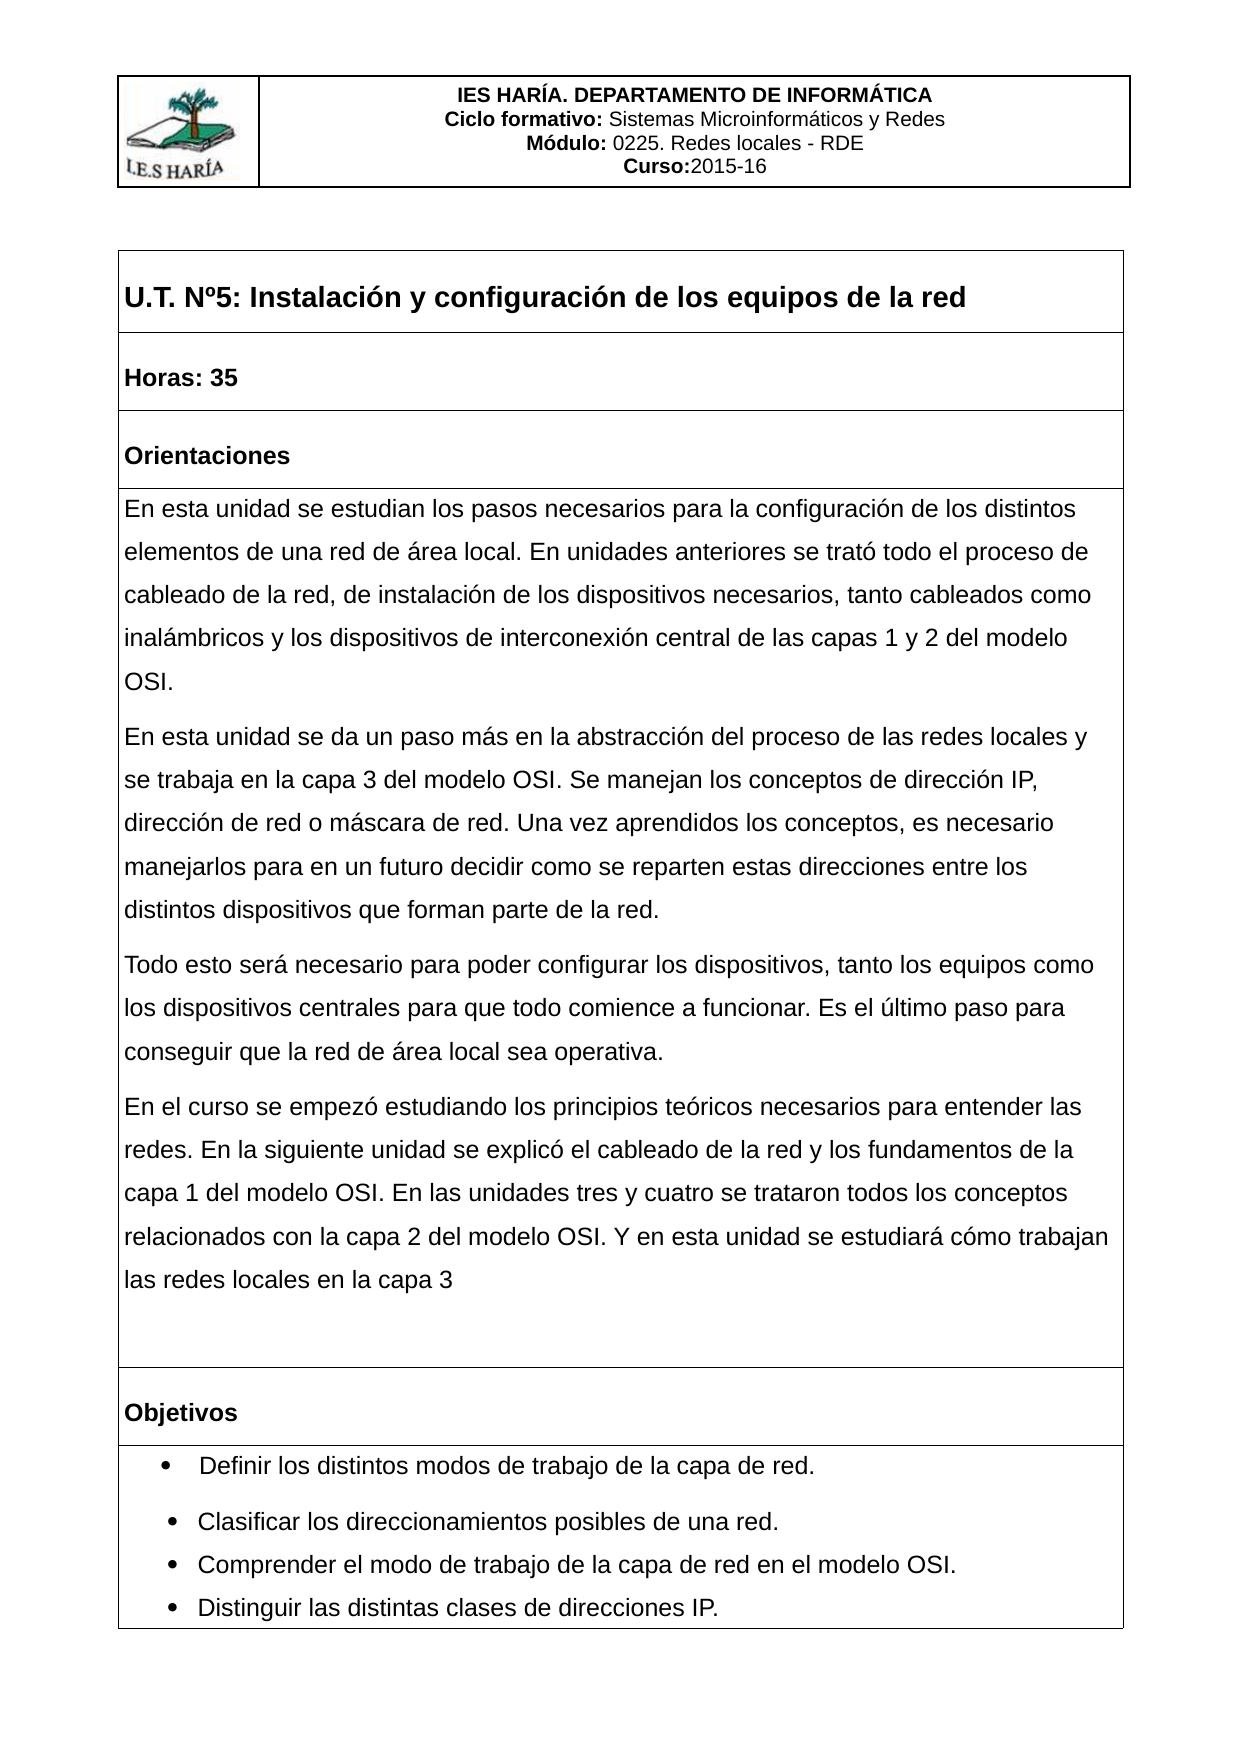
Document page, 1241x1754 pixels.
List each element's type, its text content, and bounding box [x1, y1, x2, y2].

table_cell Objetivos [119, 1368, 1123, 1445]
table_cell Orientaciones [119, 411, 1123, 488]
picture [123, 82, 241, 180]
table_cell Definir los distintos modos de trabajo de la capa de red. Clasificar los direccionamientos posibles de una red. Comprender el modo de trabajo de la capa de red en el modelo OSI. Distinguir las distintas clases de direcciones IP. Explicar cómo se consiguen los rangos de las clases de direcciones IP. Entender el funcionamiento y uso que tiene la máscara de red. Averiguar datos sobre la dirección IP utilizando la máscara de red. Aprender a diseñar subredes según las distintas necesidades planteadas. Describir la configuración de una tarjeta de red en Windows y Linux. Comprender cómo funciona el enrutamiento entre VLANS. Explicar y entender el uso y funcionamiento de las tablas de rutas. Explicar cómo utilizar un PC con funciones de router. Diseñar y explicar un diagrama lógico de red. Conocer la configuración de un router. [119, 1446, 1123, 1628]
table_cell En esta unidad se estudian los pasos necesarios para la configuración de los distintos elementos de una red de área local. En unidades anteriores se trató todo el proceso de cableado de la red, de instalación de los dispositivos necesarios, tanto cableados como inalámbricos y los dispositivos de interconexión central de las capas 1 y 2 del modelo OSI. En esta unidad se da un paso más en la abstracción del proceso de las redes locales y se trabaja en la capa 3 del modelo OSI. Se manejan los conceptos de dirección IP, dirección de red o máscara de red. Una vez aprendidos los conceptos, es necesario manejarlos para en un futuro decidir como se reparten estas direcciones entre los distintos dispositivos que forman parte de la red. Todo esto será necesario para poder configurar los dispositivos, tanto los equipos como los dispositivos centrales para que todo comience a funcionar. Es el último paso para conseguir que la red de área local sea operativa. En el curso se empezó estudiando los principios teóricos necesarios para entender las redes. En la siguiente unidad se explicó el cableado de la red y los fundamentos de la capa 1 del modelo OSI. En las unidades tres y cuatro se trataron todos los conceptos relacionados con la capa 2 del modelo OSI. Y en esta unidad se estudiará cómo trabajan las redes locales en la capa 3 [119, 489, 1123, 1367]
table_header U.T. Nº5: Instalación y configuración de los equipos de la red [119, 251, 1123, 332]
table_cell Horas: 35 [119, 333, 1123, 410]
